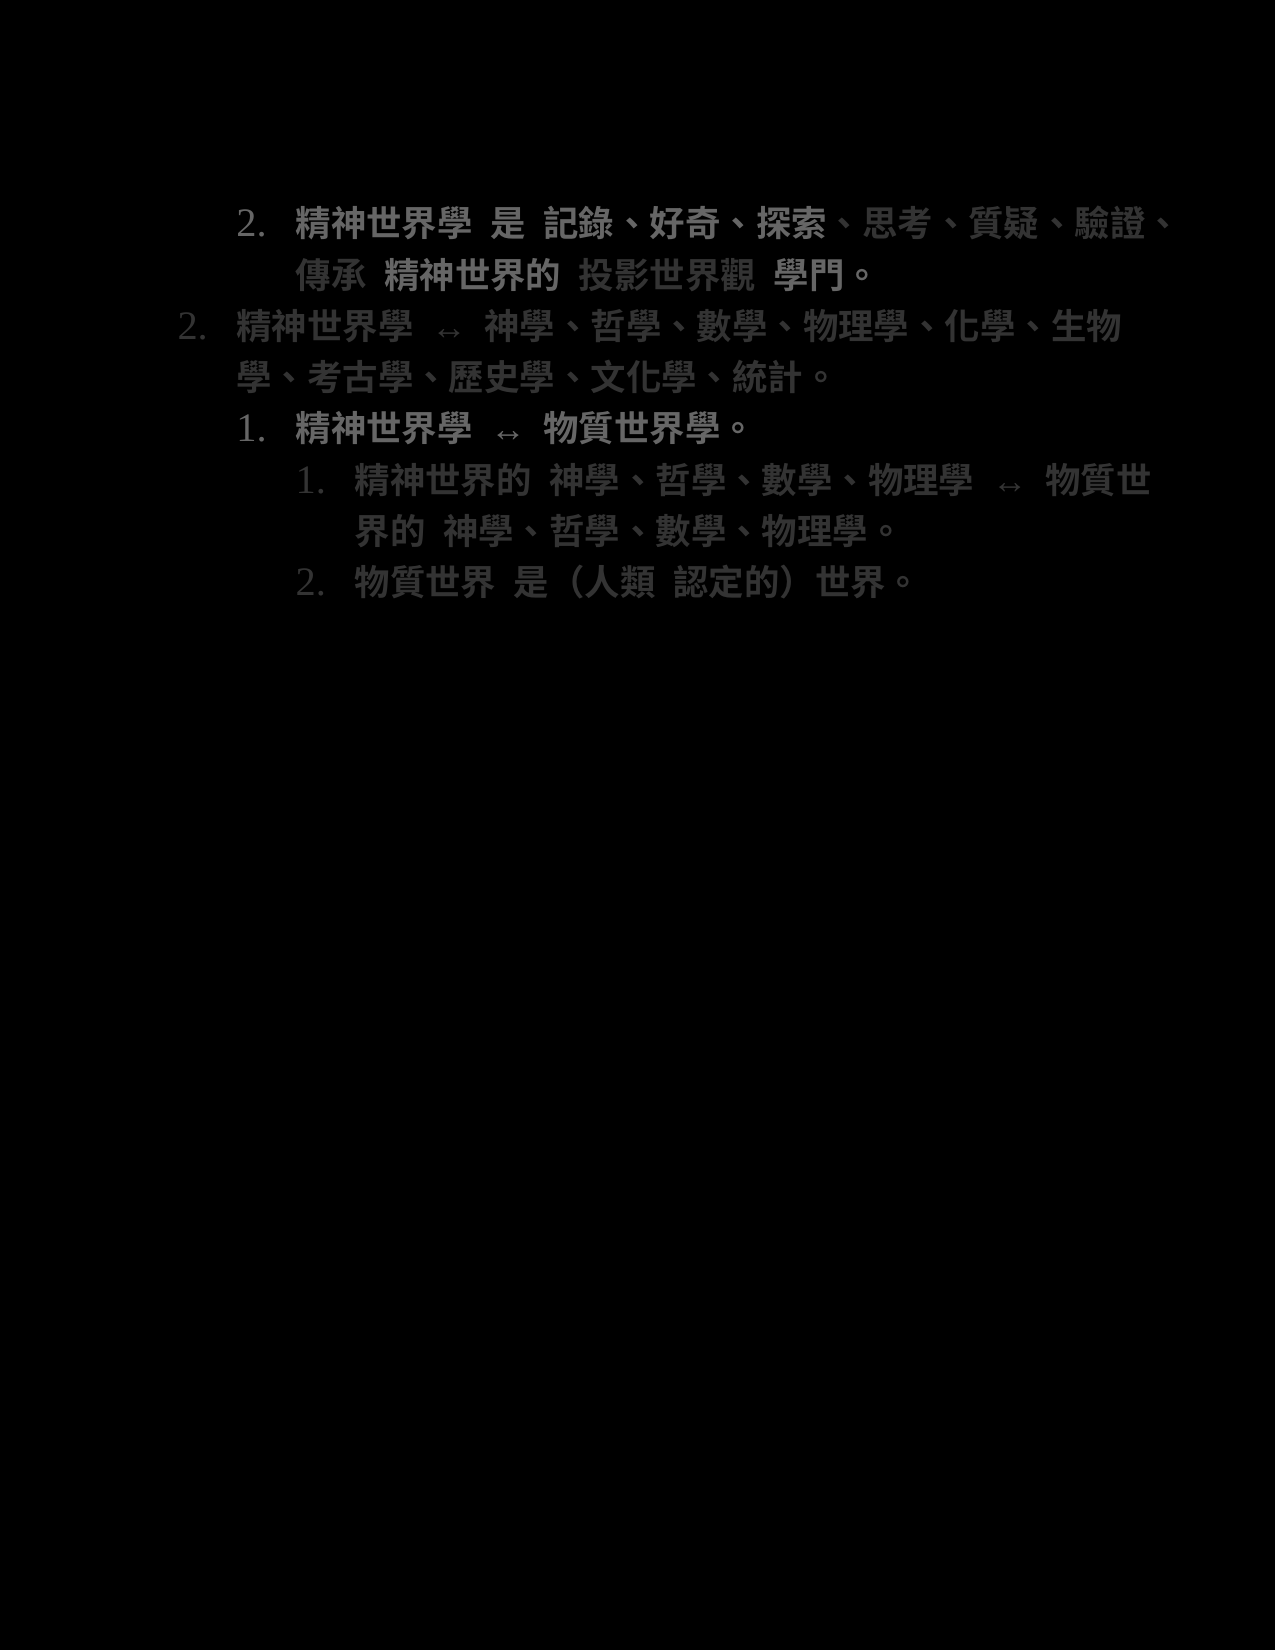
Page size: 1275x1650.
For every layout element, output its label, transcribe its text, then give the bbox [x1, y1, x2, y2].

list 精神世界的 神學、哲學、數學、物理學 ↔ 物質世界的 神學、哲學、數學、物理學。 [295, 452, 1157, 554]
list 物質世界 是（人類 認定的）世界。 [295, 554, 1157, 606]
list 精神世界學 ↔ 神學、哲學、數學、物理學、化學、生物學、考古學、歷史學、文化學、統計。 [177, 298, 1157, 401]
list 精神世界學 ↔ 物質世界學。 [236, 401, 1157, 452]
list 精神世界學 是 記錄、好奇、探索、思考、質疑、驗證、傳承 精神世界的 投影世界觀 學門。 [236, 196, 1157, 298]
